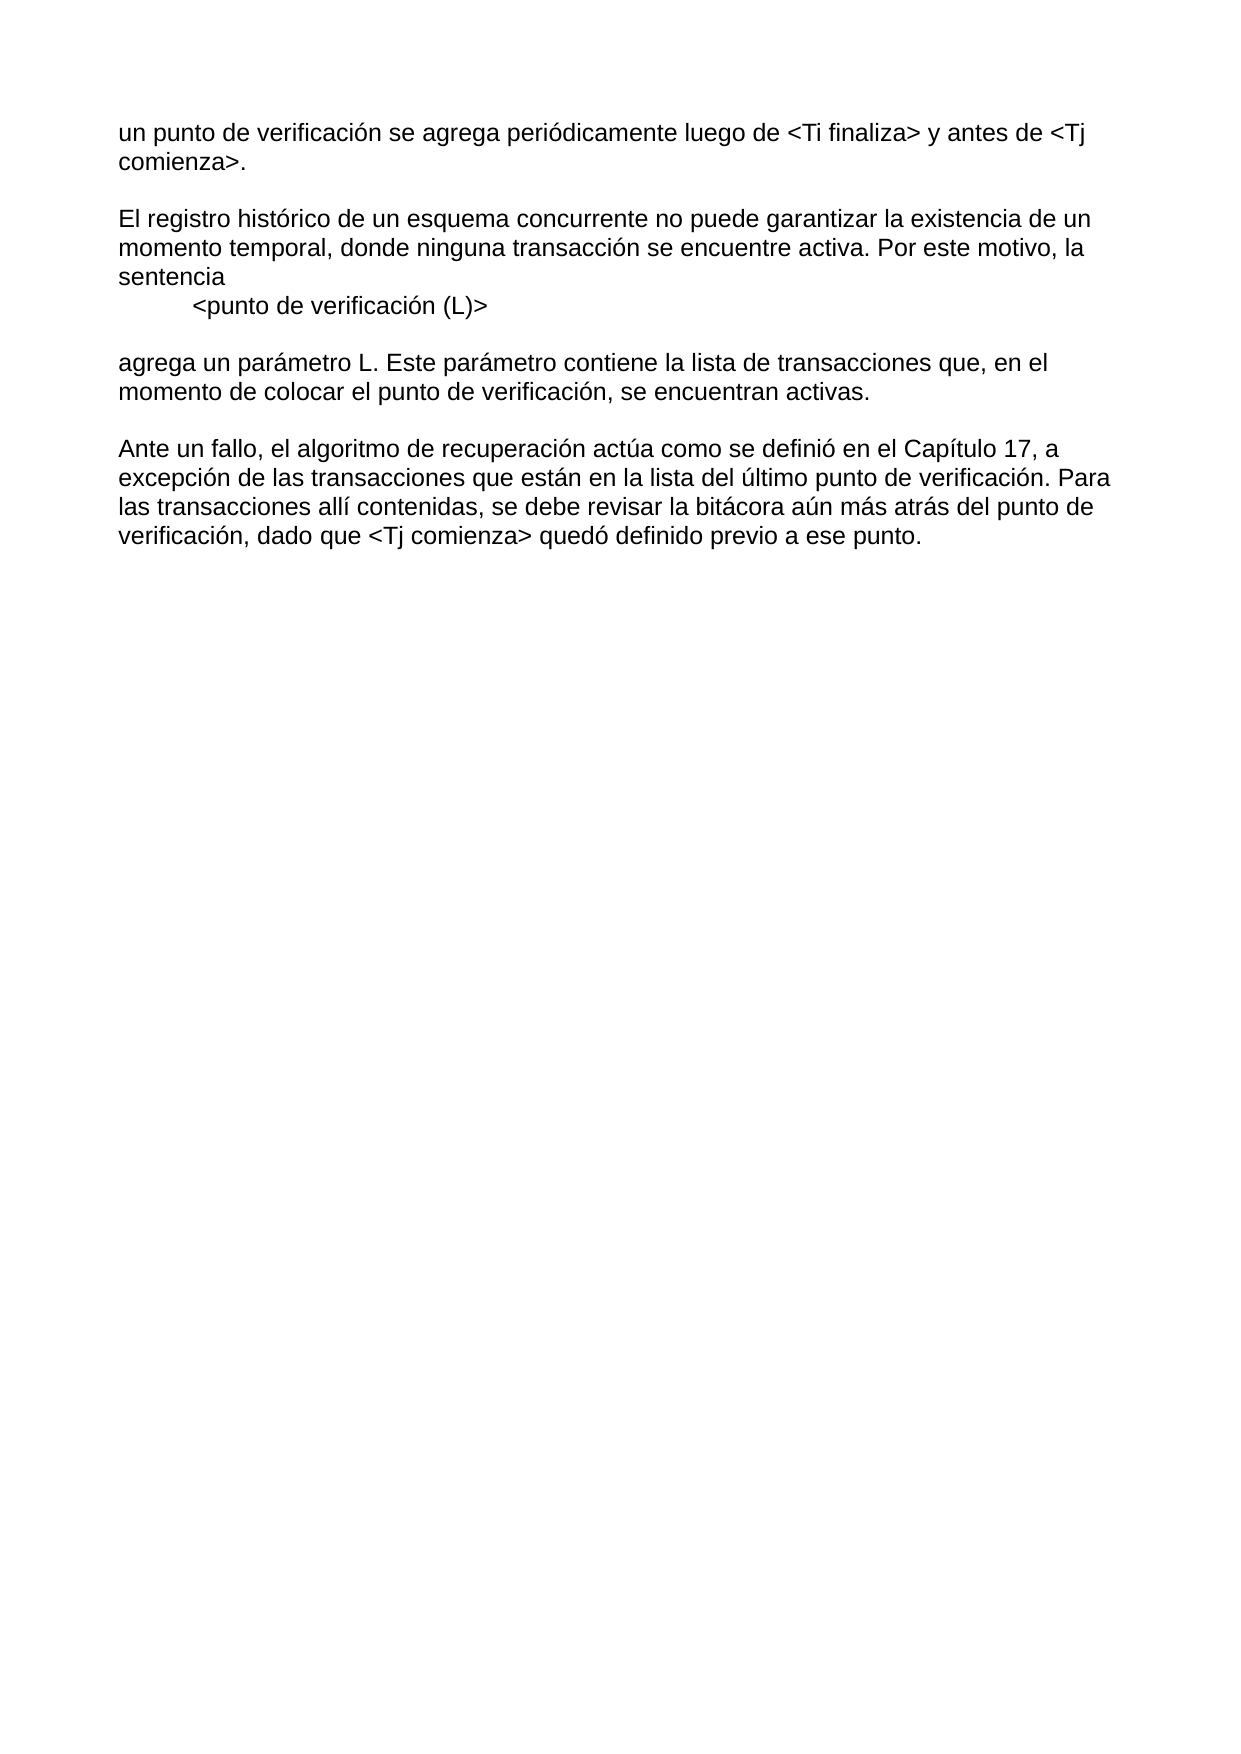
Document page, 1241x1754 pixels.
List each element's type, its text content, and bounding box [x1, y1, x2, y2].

text agrega un parámetro L. Este parámetro contiene la lista de transacciones que, en el momento de colocar el punto de verificación, se encuentran activas. [118, 348, 1122, 406]
text un punto de verificación se agrega periódicamente luego de <Ti finaliza> y antes de <Tj comienza>. [118, 118, 1122, 176]
text Ante un fallo, el algoritmo de recuperación actúa como se definió en el Capítulo 17, a excepción de las transacciones que están en la lista del último punto de verificación. Para las transacciones allí contenidas, se debe revisar la bitácora aún más atrás del punto de verificación, dado que <Tj comienza> quedó definido previo a ese punto. [118, 434, 1122, 549]
text <punto de verificación (L)> [118, 291, 1122, 319]
text El registro histórico de un esquema concurrente no puede garantizar la existencia de un momento temporal, donde ninguna transacción se encuentre activa. Por este motivo, la sentencia [118, 204, 1122, 291]
